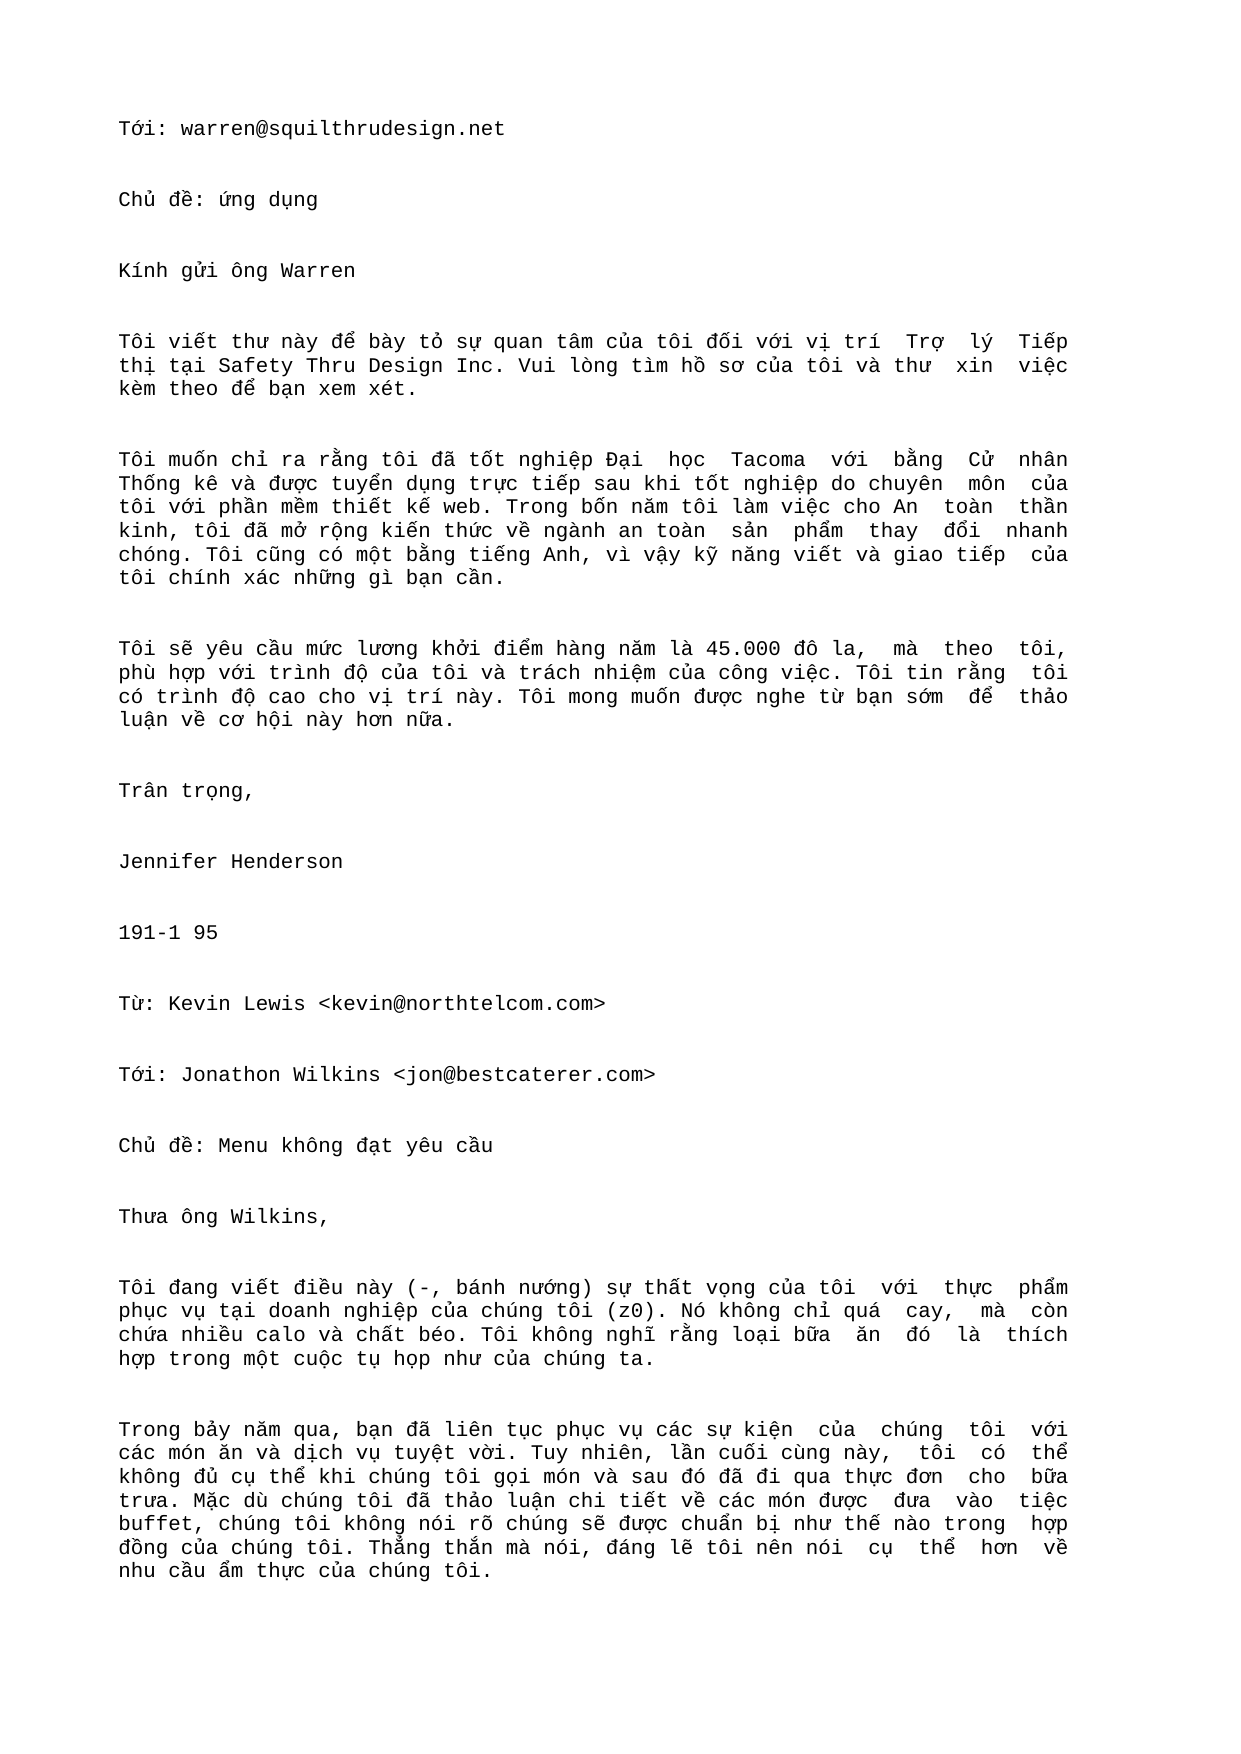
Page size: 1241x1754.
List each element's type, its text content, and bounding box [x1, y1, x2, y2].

text hợp trong một cuộc tụ họp như của chúng ta. [118, 1348, 1122, 1371]
text tôi chính xác những gì bạn cần. [118, 567, 1122, 591]
text Từ: Kevin Lewis <kevin@northtelcom.com> [118, 993, 1122, 1017]
text có trình độ cao cho vị trí này. Tôi mong muốn được nghe từ bạn sớm để thảo [118, 686, 1122, 709]
text Chủ đề: ứng dụng [118, 189, 1122, 213]
text kèm theo để bạn xem xét. [118, 378, 1122, 402]
text phù hợp với trình độ của tôi và trách nhiệm của công việc. Tôi tin rằng tôi [118, 662, 1122, 686]
text Trân trọng, [118, 780, 1122, 804]
text không đủ cụ thể khi chúng tôi gọi món và sau đó đã đi qua thực đơn cho bữa [118, 1466, 1122, 1489]
text Tới: warren@squilthrudesign.net [118, 118, 1122, 142]
text Thưa ông Wilkins, [118, 1206, 1122, 1229]
text chóng. Tôi cũng có một bằng tiếng Anh, vì vậy kỹ năng viết và giao tiếp của [118, 544, 1122, 567]
text luận về cơ hội này hơn nữa. [118, 709, 1122, 733]
text đồng của chúng tôi. Thẳng thắn mà nói, đáng lẽ tôi nên nói cụ thể hơn về [118, 1537, 1122, 1561]
text phục vụ tại doanh nghiệp của chúng tôi (z0). Nó không chỉ quá cay, mà còn [118, 1300, 1122, 1324]
text Chủ đề: Menu không đạt yêu cầu [118, 1135, 1122, 1158]
text trưa. Mặc dù chúng tôi đã thảo luận chi tiết về các món được đưa vào tiệc [118, 1489, 1122, 1513]
text 191-1 95 [118, 922, 1122, 946]
text buffet, chúng tôi không nói rõ chúng sẽ được chuẩn bị như thế nào trong hợp [118, 1513, 1122, 1537]
text nhu cầu ẩm thực của chúng tôi. [118, 1561, 1122, 1584]
text Tôi đang viết điều này (-, bánh nướng) sự thất vọng của tôi với thực phẩm [118, 1277, 1122, 1300]
text kinh, tôi đã mở rộng kiến thức về ngành an toàn sản phẩm thay đổi nhanh [118, 520, 1122, 544]
text Trong bảy năm qua, bạn đã liên tục phục vụ các sự kiện của chúng tôi với [118, 1419, 1122, 1442]
text Tôi sẽ yêu cầu mức lương khởi điểm hàng năm là 45.000 đô la, mà theo tôi, [118, 638, 1122, 662]
text Tôi viết thư này để bày tỏ sự quan tâm của tôi đối với vị trí Trợ lý Tiếp [118, 331, 1122, 354]
text thị tại Safety Thru Design Inc. Vui lòng tìm hồ sơ của tôi và thư xin việc [118, 354, 1122, 378]
text Jennifer Henderson [118, 851, 1122, 875]
text Thống kê và được tuyển dụng trực tiếp sau khi tốt nghiệp do chuyên môn của [118, 473, 1122, 496]
text chứa nhiều calo và chất béo. Tôi không nghĩ rằng loại bữa ăn đó là thích [118, 1324, 1122, 1348]
text tôi với phần mềm thiết kế web. Trong bốn năm tôi làm việc cho An toàn thần [118, 496, 1122, 520]
text Tôi muốn chỉ ra rằng tôi đã tốt nghiệp Đại học Tacoma với bằng Cử nhân [118, 449, 1122, 473]
text Tới: Jonathon Wilkins <jon@bestcaterer.com> [118, 1064, 1122, 1088]
text các món ăn và dịch vụ tuyệt vời. Tuy nhiên, lần cuối cùng này, tôi có thể [118, 1442, 1122, 1466]
text Kính gửi ông Warren [118, 260, 1122, 284]
